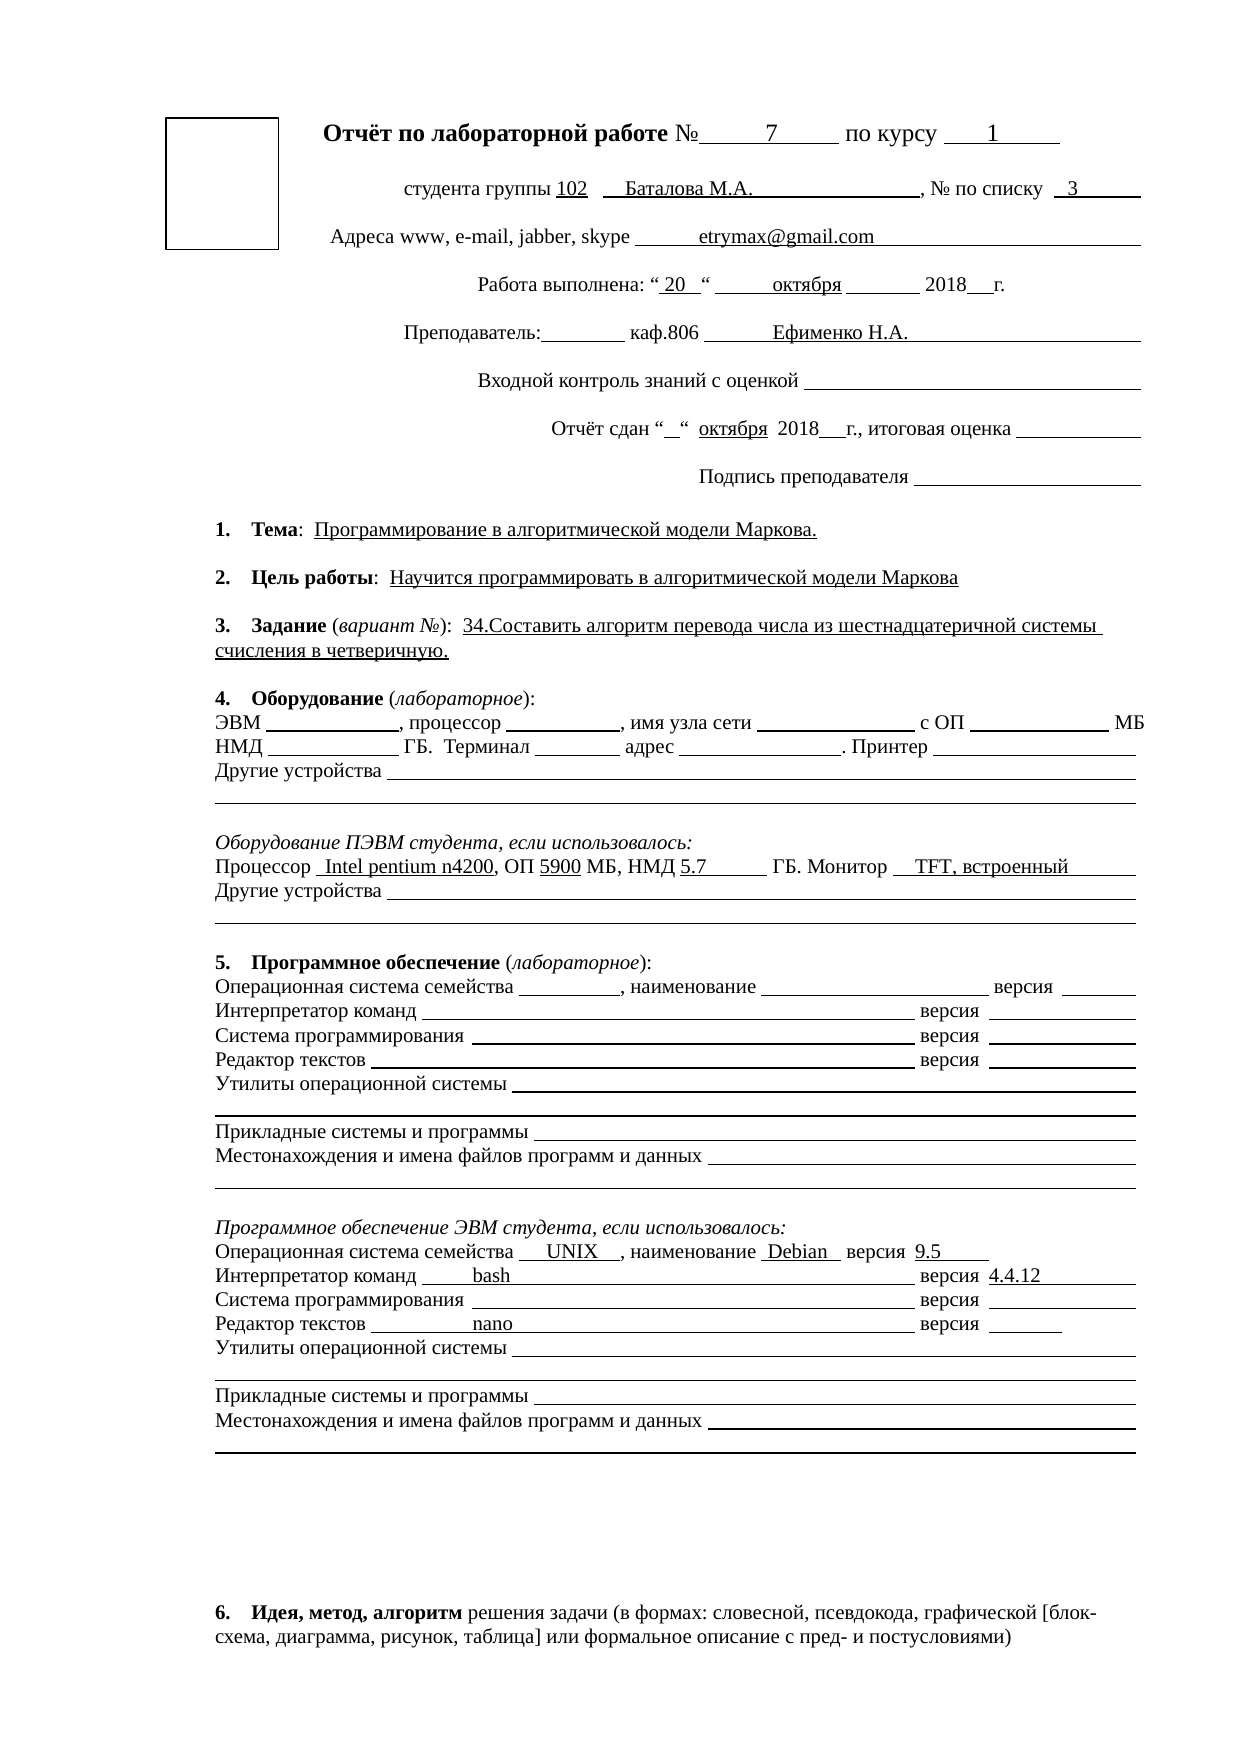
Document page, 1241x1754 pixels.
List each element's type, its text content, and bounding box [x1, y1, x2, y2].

text Интерпретатор команд версия [215, 998, 1152, 1022]
text Процессор Intel pentium n4200, ОП 5900 МБ, НМД 5.7 ГБ. Монитор TFT, встроенный [215, 854, 1152, 878]
text Редактор текстов версия [215, 1047, 1152, 1071]
text Программное обеспечение ЭВМ студента, если использовалось: [215, 1215, 1152, 1239]
text Редактор текстов nano версия [215, 1311, 1152, 1335]
text ЭВМ , процессор , имя узла сети с ОП МБ [215, 710, 1152, 734]
list Программное обеспечение (лабораторное): [215, 950, 1152, 974]
text Система программирования версия [215, 1287, 1152, 1311]
table_header Отчёт по лабораторной работе № 7 по курсу 1 студента группы 102 Баталова М.А. , № по списку 3 Адреса www, e-mail, jabber, skype etrymax@gmail.com Работа выполнена: “ 20 “ октября 2018 г. Преподаватель: каф.806 Ефименко Н.А. Входной контроль знаний с оценкой Отчёт сдан “ “ октября 2018 г., итоговая оценка Подпись преподавателя [323, 118, 1141, 488]
text Прикладные системы и программы [215, 1119, 1152, 1143]
text Операционная система семейства , наименование версия [215, 974, 1152, 998]
text Оборудование ПЭВМ студента, если использовалось: [215, 830, 1152, 854]
text Местонахождения и имена файлов программ и данных [215, 1143, 1152, 1191]
list Тема: Программирование в алгоритмической модели Маркова. [215, 517, 1152, 541]
list Оборудование (лабораторное): [215, 686, 1152, 710]
text Другие устройства [215, 878, 1152, 926]
list Цель работы: Научится программировать в алгоритмической модели Маркова [215, 565, 1152, 589]
text Другие устройства [215, 758, 1152, 806]
text НМД ГБ. Терминал адрес . Принтер [215, 734, 1152, 758]
text Прикладные системы и программы [215, 1383, 1152, 1407]
list Идея, метод, алгоритм решения задачи (в формах: словесной, псевдокода, графической [блок-схема, диаграмма, рисунок, таблица] или формальное описание с пред- и постусловиями) [215, 1600, 1152, 1648]
text Система программирования версия [215, 1022, 1152, 1047]
text Утилиты операционной системы [215, 1335, 1152, 1383]
table_header [155, 118, 323, 488]
text Местонахождения и имена файлов программ и данных [215, 1407, 1152, 1456]
text Интерпретатор команд bash версия 4.4.12 [215, 1263, 1152, 1287]
text Операционная система семейства UNIX , наименование Debian версия 9.5 [215, 1239, 1152, 1263]
list Задание (вариант №): 34.Составить алгоритм перевода числа из шестнадцатеричной системы счисления в четверичную. [215, 613, 1152, 662]
text Утилиты операционной системы [215, 1071, 1152, 1119]
